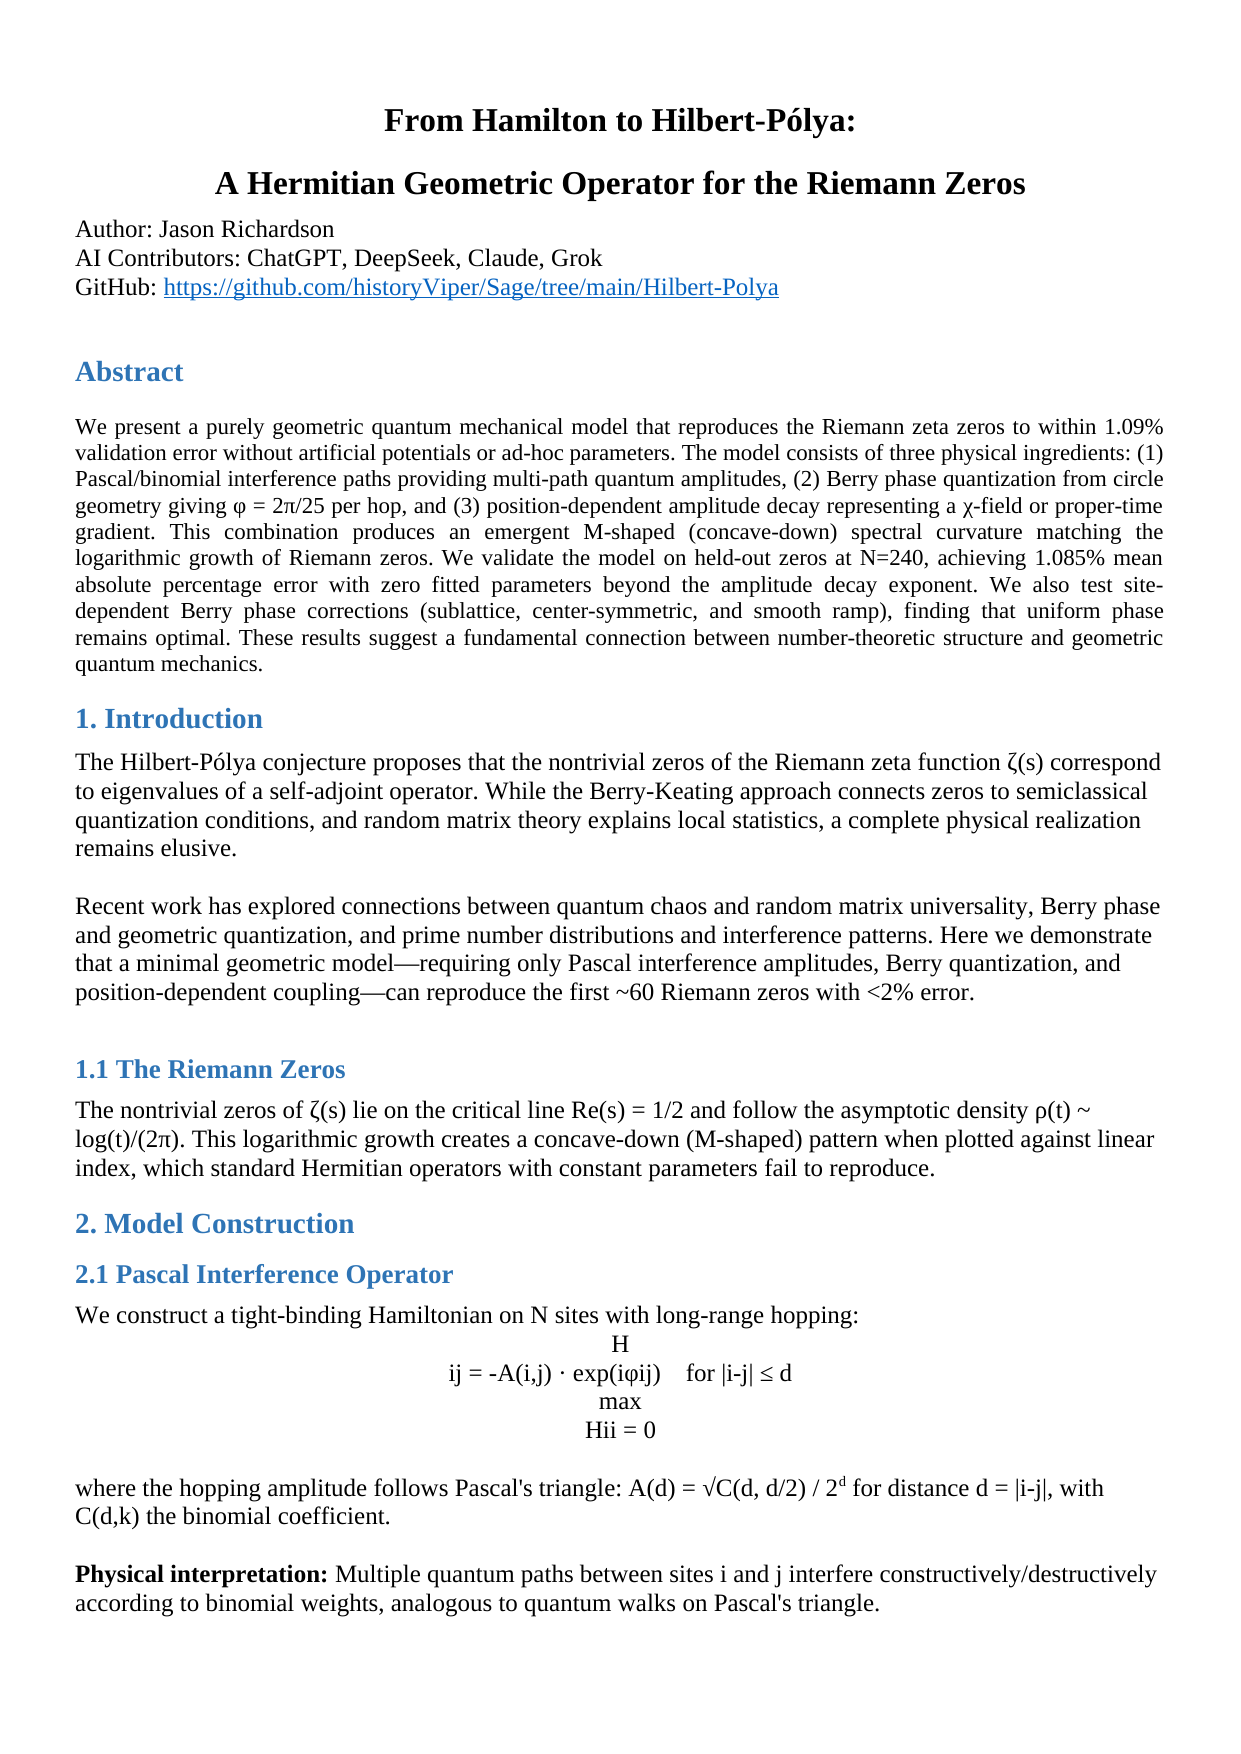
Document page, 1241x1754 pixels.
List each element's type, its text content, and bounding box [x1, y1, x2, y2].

text Hii = 0 [75, 1415, 1166, 1444]
text We construct a tight-binding Hamiltonian on N sites with long-range hopping: [75, 1300, 1166, 1329]
text The Hilbert-Pólya conjecture proposes that the nontrivial zeros of the Riemann zeta function ζ(s) correspond to eigenvalues of a self-adjoint operator. While the Berry-Keating approach connects zeros to semiclassical quantization conditions, and random matrix theory explains local statistics, a complete physical realization remains elusive. [75, 747, 1166, 862]
text ij = -A(i,j) · exp(iφij) for |i-j| ≤ d [75, 1358, 1166, 1386]
text Physical interpretation: Multiple quantum paths between sites i and j interfere constructively/destructively according to binomial weights, analogous to quantum walks on Pascal's triangle. [75, 1559, 1166, 1616]
title A Hermitian Geometric Operator for the Riemann Zeros [75, 163, 1166, 202]
subtitle 2.1 Pascal Interference Operator [75, 1259, 1166, 1290]
text The nontrivial zeros of ζ(s) lie on the critical line Re(s) = 1/2 and follow the asymptotic density ρ(t) ~ log(t)/(2π). This logarithmic growth creates a concave-down (M-shaped) pattern when plotted against linear index, which standard Hermitian operators with constant parameters fail to reproduce. [75, 1095, 1166, 1181]
subtitle 1. Introduction [75, 701, 1166, 735]
text We present a purely geometric quantum mechanical model that reproduces the Riemann zeta zeros to within 1.09% validation error without artificial potentials or ad-hoc parameters. The model consists of three physical ingredients: (1) Pascal/binomial interference paths providing multi-path quantum amplitudes, (2) Berry phase quantization from circle geometry giving φ = 2π/25 per hop, and (3) position-dependent amplitude decay representing a χ-field or proper-time gradient. This combination produces an emergent M-shaped (concave-down) spectral curvature matching the logarithmic growth of Riemann zeros. We validate the model on held-out zeros at N=240, achieving 1.085% mean absolute percentage error with zero fitted parameters beyond the amplitude decay exponent. We also test site-dependent Berry phase corrections (sublattice, center-symmetric, and smooth ramp), finding that uniform phase remains optimal. These results suggest a fundamental connection between number-theoretic structure and geometric quantum mechanics. [75, 413, 1166, 676]
subtitle 2. Model Construction [75, 1206, 1166, 1240]
text max [75, 1386, 1166, 1415]
subtitle 1.1 The Riemann Zeros [75, 1053, 1166, 1085]
text H [75, 1329, 1166, 1358]
text AI Contributors: ChatGPT, DeepSeek, Claude, Grok [75, 243, 1166, 272]
title From Hamilton to Hilbert-Pólya: [75, 100, 1166, 138]
subtitle Abstract [75, 354, 1166, 388]
text where the hopping amplitude follows Pascal's triangle: A(d) = √C(d, d/2) / 2d for distance d = |i-j|, with C(d,k) the binomial coefficient. [75, 1473, 1166, 1530]
text Recent work has explored connections between quantum chaos and random matrix universality, Berry phase and geometric quantization, and prime number distributions and interference patterns. Here we demonstrate that a minimal geometric model—requiring only Pascal interference amplitudes, Berry quantization, and position-dependent coupling—can reproduce the first ~60 Riemann zeros with <2% error. [75, 891, 1166, 1006]
subtitle Author: Jason Richardson [75, 214, 1166, 243]
text GitHub: https://github.com/historyViper/Sage/tree/main/Hilbert-Polya [75, 272, 1166, 300]
